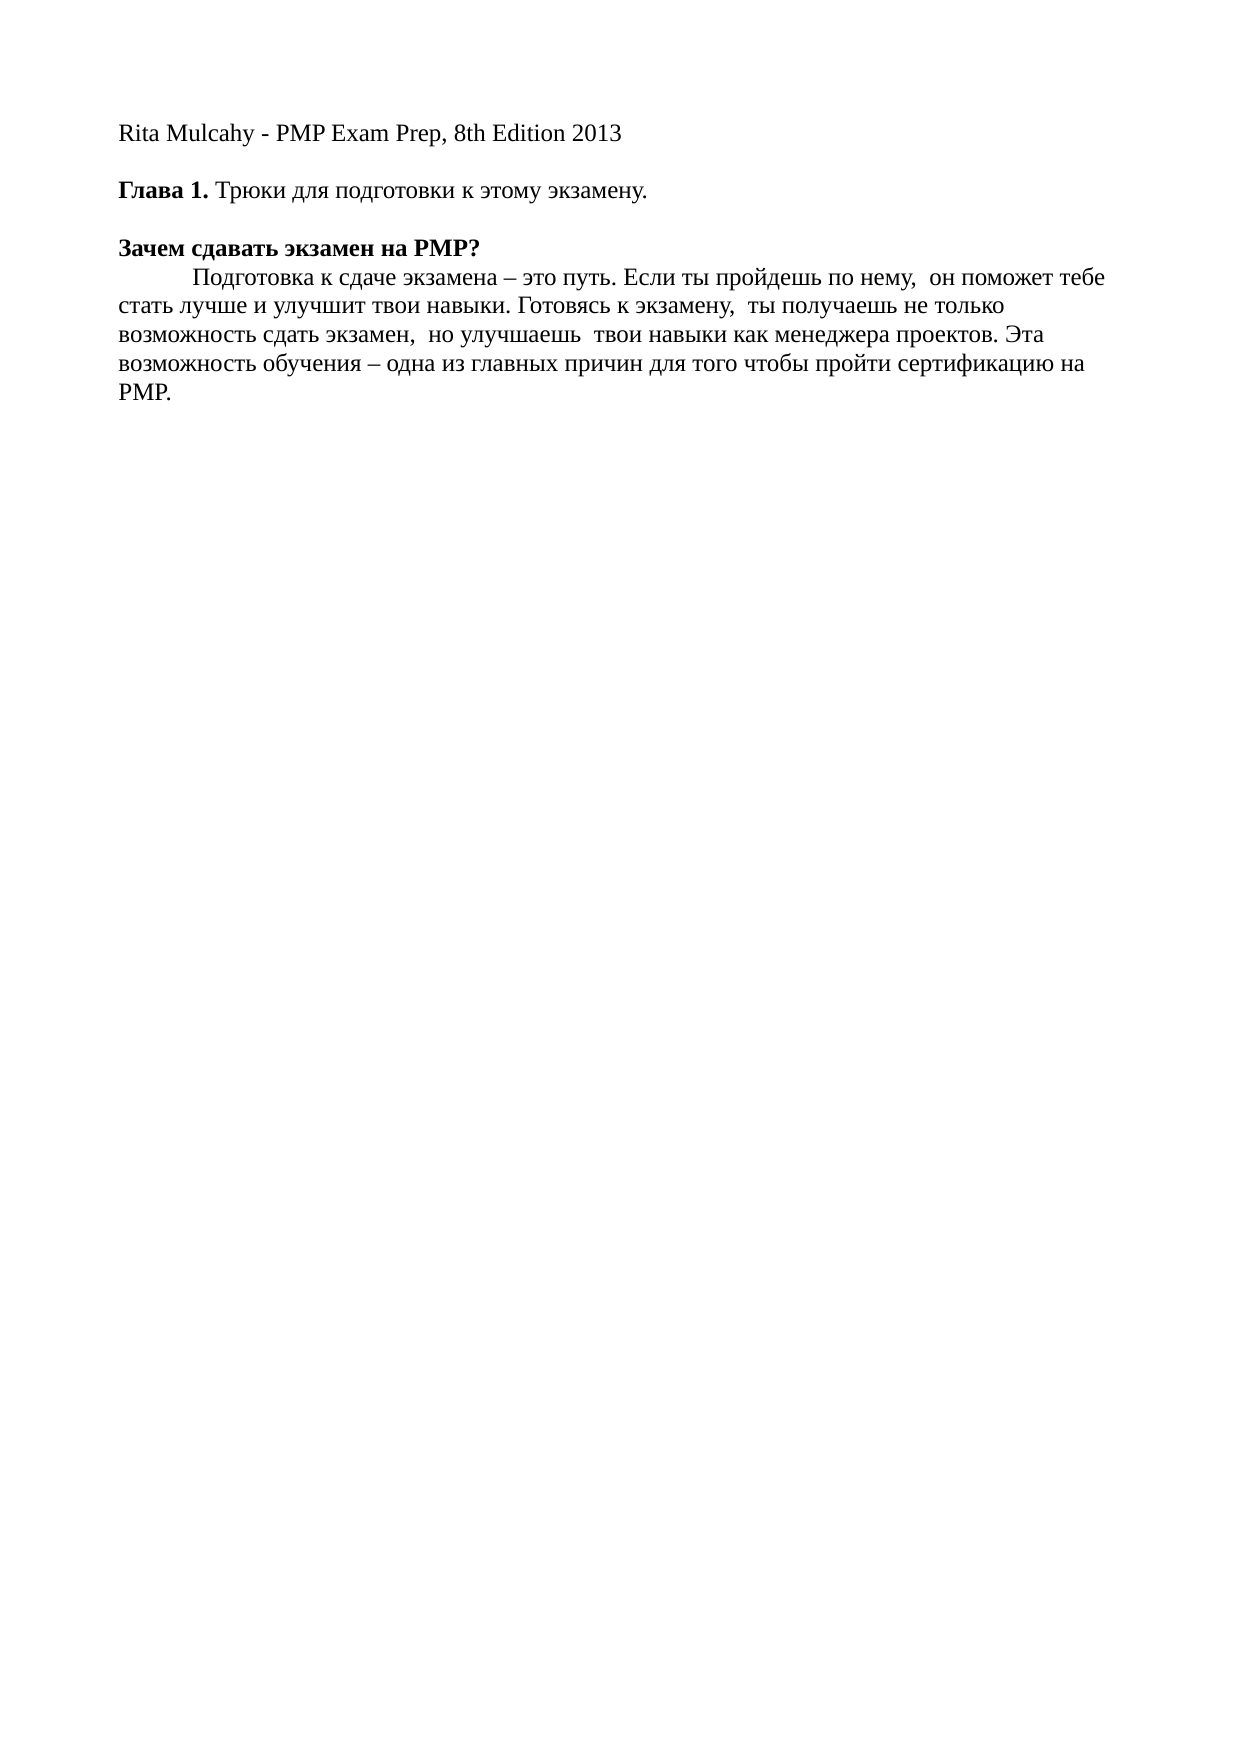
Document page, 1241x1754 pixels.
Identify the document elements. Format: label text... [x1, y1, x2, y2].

text Глава 1. Трюки для подготовки к этому экзамену. [118, 176, 1122, 204]
text Rita Mulcahy - PMP Exam Prep, 8th Edition 2013 [118, 118, 1122, 147]
text Зачем сдавать экзамен на PMP? [118, 233, 1122, 262]
text Подготовка к сдаче экзамена – это путь. Если ты пройдешь по нему, он поможет тебе стать лучше и улучшит твои навыки. Готовясь к экзамену, ты получаешь не только возможность сдать экзамен, но улучшаешь твои навыки как менеджера проектов. Эта возможность обучения – одна из главных причин для того чтобы пройти сертификацию на PMP. [118, 262, 1122, 406]
